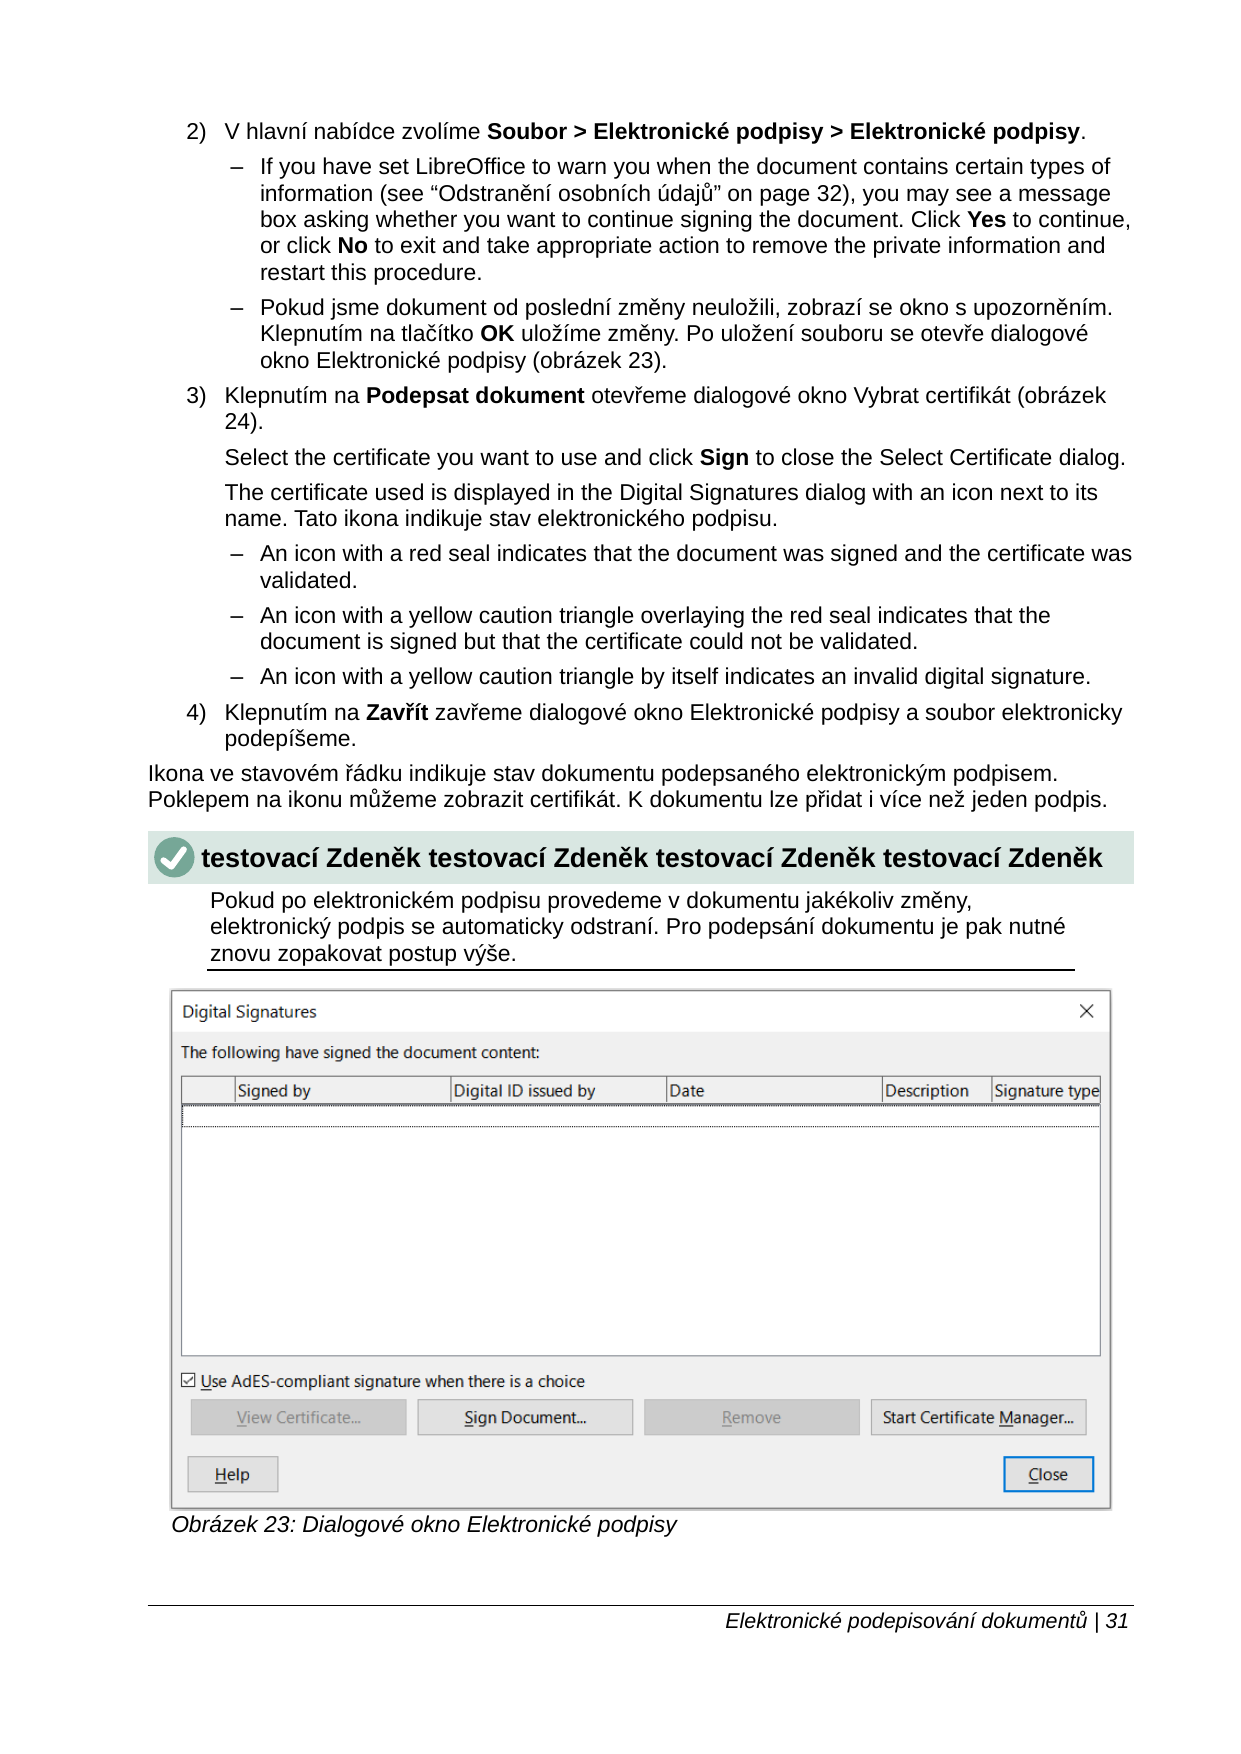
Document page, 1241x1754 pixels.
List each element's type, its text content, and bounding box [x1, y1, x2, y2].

text Ikona ve stavovém řádku indikuje stav dokumentu podepsaného elektronickým podpisem. Poklepem na ikonu můžeme zobrazit certifikát. K dokumentu lze přidat i více než jeden podpis. [148, 760, 1134, 813]
list V hlavní nabídce zvolíme Soubor > Elektronické podpisy > Elektronické podpisy. [207, 118, 1134, 144]
picture [169, 988, 1113, 1511]
text Pokud po elektronickém podpisu provedeme v dokumentu jakékoliv změny, elektronický podpis se automaticky odstraní. Pro podepsání dokumentu je pak nutné znovu zopakovat postup výše. [207, 884, 1075, 969]
list An icon with a yellow caution triangle overlaying the red seal indicates that the document is signed but that the certificate could not be validated. [230, 602, 1134, 654]
list The certificate used is displayed in the Digital Signatures dialog with an icon next to its name. Tato ikona indikuje stav elektronického podpisu. [207, 479, 1134, 531]
subtitle testovací Zdeněk testovací Zdeněk testovací Zdeněk testovací Zdeněk [148, 831, 1134, 884]
list Klepnutím na Podepsat dokument otevřeme dialogové okno Vybrat certifikát (obrázek 24). [207, 382, 1134, 434]
list An icon with a red seal indicates that the document was signed and the certificate was validated. [230, 540, 1134, 593]
list An icon with a yellow caution triangle by itself indicates an invalid digital signature. [230, 663, 1134, 690]
list Select the certificate you want to use and click Sign to close the Select Certificate dialog. [207, 443, 1134, 470]
list Pokud jsme dokument od poslední změny neuložili, zobrazí se okno s upozorněním. Klepnutím na tlačítko OK uložíme změny. Po uložení souboru se otevře dialogové okno Elektronické podpisy (obrázek 23). [230, 294, 1134, 373]
list Klepnutím na Zavřít zavřeme dialogové okno Elektronické podpisy a soubor elektronicky podepíšeme. [207, 698, 1134, 751]
list If you have set LibreOffice to warn you when the document contains certain types of information (see “Removing personal data” on page 30), you may see a message box asking whether you want to continue signing the document. Click Yes to continue, or click No to exit and take appropriate action to remove the private information and restart this procedure. [230, 153, 1134, 285]
text Obrázek 23: Dialogové okno Elektronické podpisy [171, 1511, 1111, 1537]
